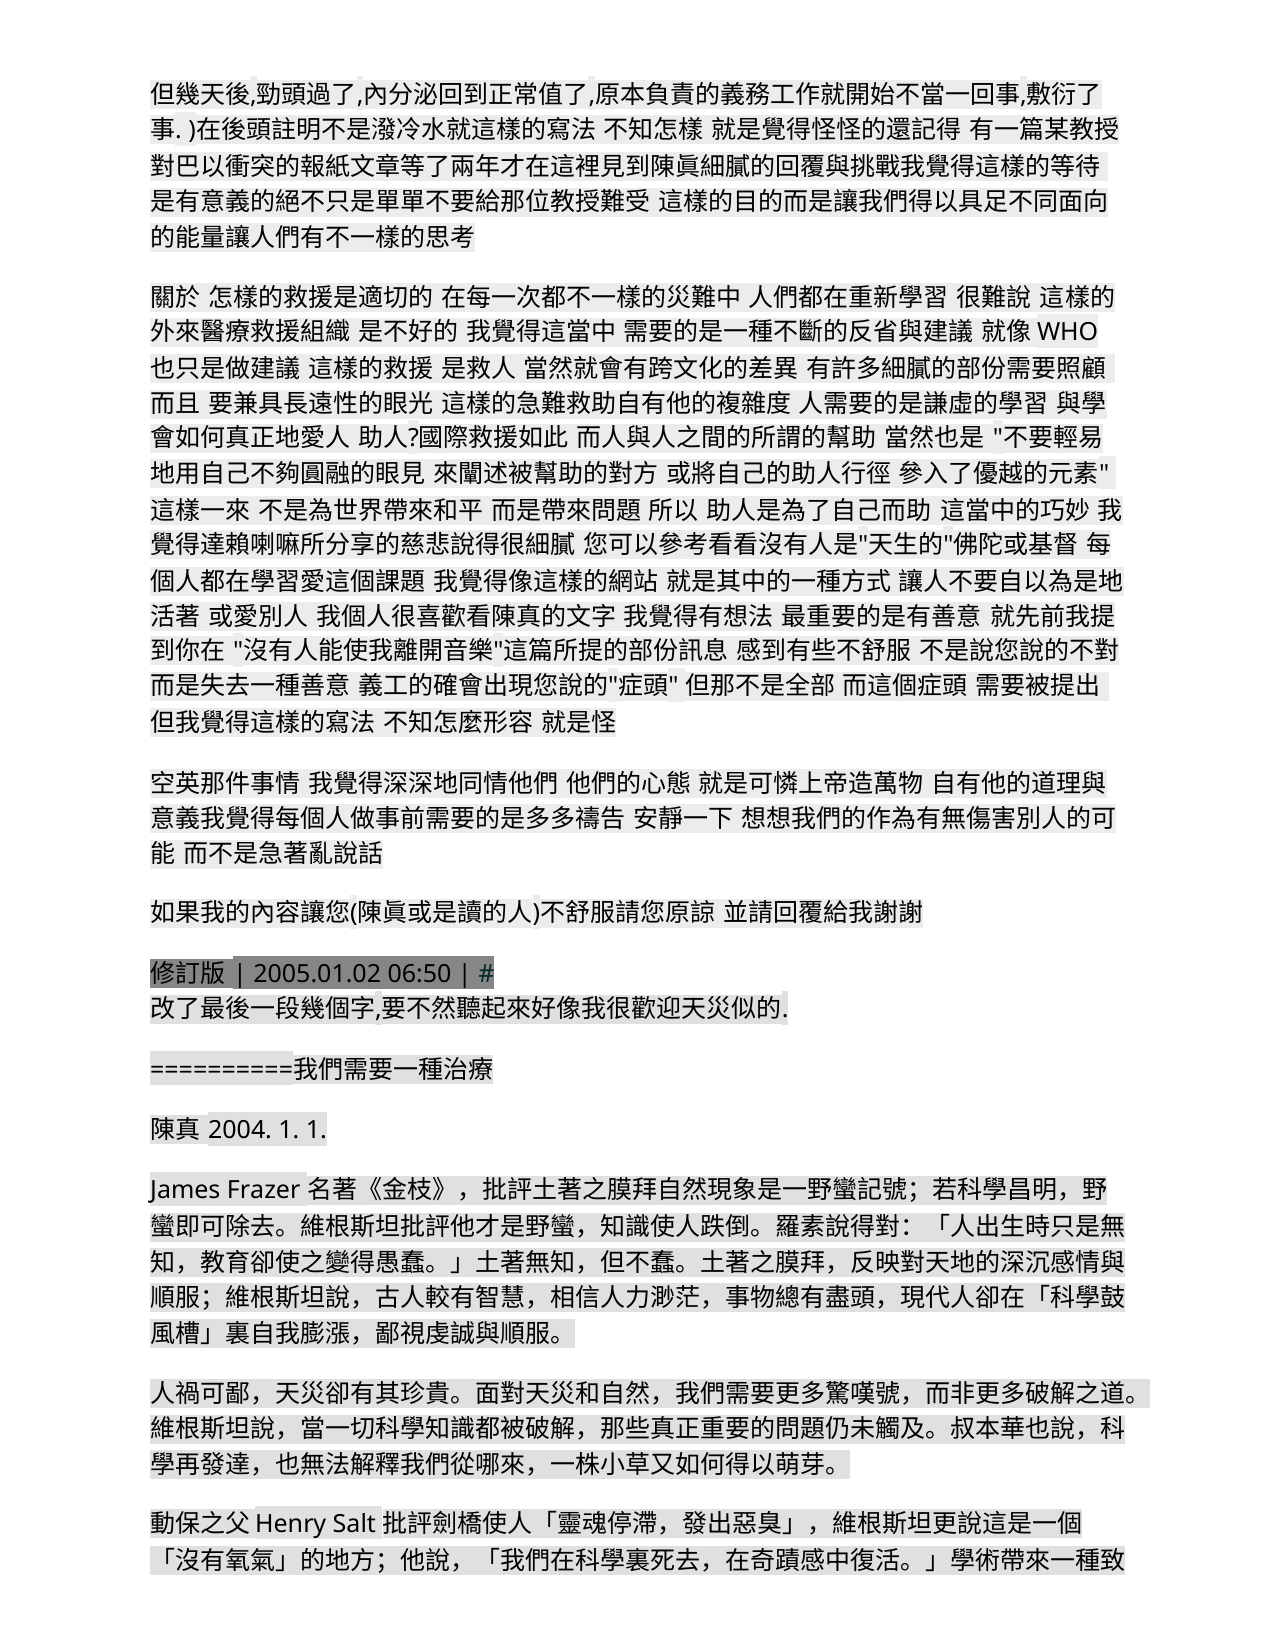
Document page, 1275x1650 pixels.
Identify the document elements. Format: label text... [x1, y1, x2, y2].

text 人禍可鄙，天災卻有其珍貴。面對天災和自然，我們需要更多驚嘆號，而非更多破解之道。維根斯坦說，當一切科學知識都被破解，那些真正重要的問題仍未觸及。叔本華也說，科學再發達，也無法解釋我們從哪來，一株小草又如何得以萌芽。 [150, 1373, 1125, 1479]
text 空英那件事情 我覺得深深地同情他們 他們的心態 就是可憐上帝造萬物 自有他的道理與意義我覺得每個人做事前需要的是多多禱告 安靜一下 想想我們的作為有無傷害別人的可能 而不是急著亂說話 [150, 762, 1125, 869]
text 修訂版 | 2005.01.02 06:50 | # [150, 954, 1125, 989]
text 有一些難受 總覺得有一些文章就別理他們了愛的連結那篇 他到底要說什麼???助人是為了自己 這絕對不是單單只是字面上的意義WHO所談的是寶貴的救人資訊我覺得一個跨國性的救援行動應該會有這樣的反省 檢討機制助人 是要有智慧的 而這樣的智慧需要累積但 陳眞所談的關於他看到的助人現象(很多志工也是這樣,情緒亢奮時一窩蜂,"熱心" 得不得了,但幾天後,勁頭過了,內分泌回到正常值了,原本負責的義務工作就開始不當一回事,敷衍了事. )在後頭註明不是潑冷水就這樣的寫法 不知怎樣 就是覺得怪怪的還記得 有一篇某教授對巴以衝突的報紙文章等了兩年才在這裡見到陳眞細膩的回覆與挑戰我覺得這樣的等待 是有意義的絕不只是單單不要給那位教授難受 這樣的目的而是讓我們得以具足不同面向的能量讓人們有不一樣的思考 [150, 75, 1125, 252]
text 陳真 2004. 1. 1. [150, 1110, 1125, 1146]
text ==========我們需要一種治療 [150, 1050, 1125, 1085]
text 動保之父Henry Salt 批評劍橋使人「靈魂停滯，發出惡臭」，維根斯坦更說這是一個「沒有氧氣」的地方；他說，「我們在科學裏死去，在奇蹟感中復活。」學術帶來一種致 [150, 1504, 1125, 1575]
text James Frazer 名著《金枝》，批評土著之膜拜自然現象是一野蠻記號；若科學昌明，野蠻即可除去。維根斯坦批評他才是野蠻，知識使人跌倒。羅素說得對：「人出生時只是無知，教育卻使之變得愚蠢。」土著無知，但不蠢。土著之膜拜，反映對天地的深沉感情與順服；維根斯坦說，古人較有智慧，相信人力渺茫，事物總有盡頭，現代人卻在「科學鼓風槽」裏自我膨漲，鄙視虔誠與順服。 [150, 1171, 1125, 1348]
text 改了最後一段幾個字,要不然聽起來好像我很歡迎天災似的. [150, 989, 1125, 1025]
text 如果我的內容讓您(陳眞或是讀的人)不舒服請您原諒 並請回覆給我謝謝 [150, 894, 1125, 929]
text 關於 怎樣的救援是適切的 在每一次都不一樣的災難中 人們都在重新學習 很難說 這樣的外來醫療救援組織 是不好的 我覺得這當中 需要的是一種不斷的反省與建議 就像WHO也只是做建議 這樣的救援 是救人 當然就會有跨文化的差異 有許多細膩的部份需要照顧 而且 要兼具長遠性的眼光 這樣的急難救助自有他的複雜度 人需要的是謙虛的學習 與學會如何真正地愛人 助人?國際救援如此 而人與人之間的所謂的幫助 當然也是 "不要輕易地用自己不夠圓融的眼見 來闡述被幫助的對方 或將自己的助人行徑 參入了優越的元素" 這樣一來 不是為世界帶來和平 而是帶來問題 所以 助人是為了自己而助 這當中的巧妙 我覺得達賴喇嘛所分享的慈悲說得很細膩 您可以參考看看沒有人是"天生的"佛陀或基督 每個人都在學習愛這個課題 我覺得像這樣的網站 就是其中的一種方式 讓人不要自以為是地活著 或愛別人 我個人很喜歡看陳真的文字 我覺得有想法 最重要的是有善意 就先前我提到你在 "沒有人能使我離開音樂"這篇所提的部份訊息 感到有些不舒服 不是說您說的不對 而是失去一種善意 義工的確會出現您說的"症頭" 但那不是全部 而這個症頭 需要被提出 但我覺得這樣的寫法 不知怎麼形容 就是怪 [150, 277, 1125, 737]
